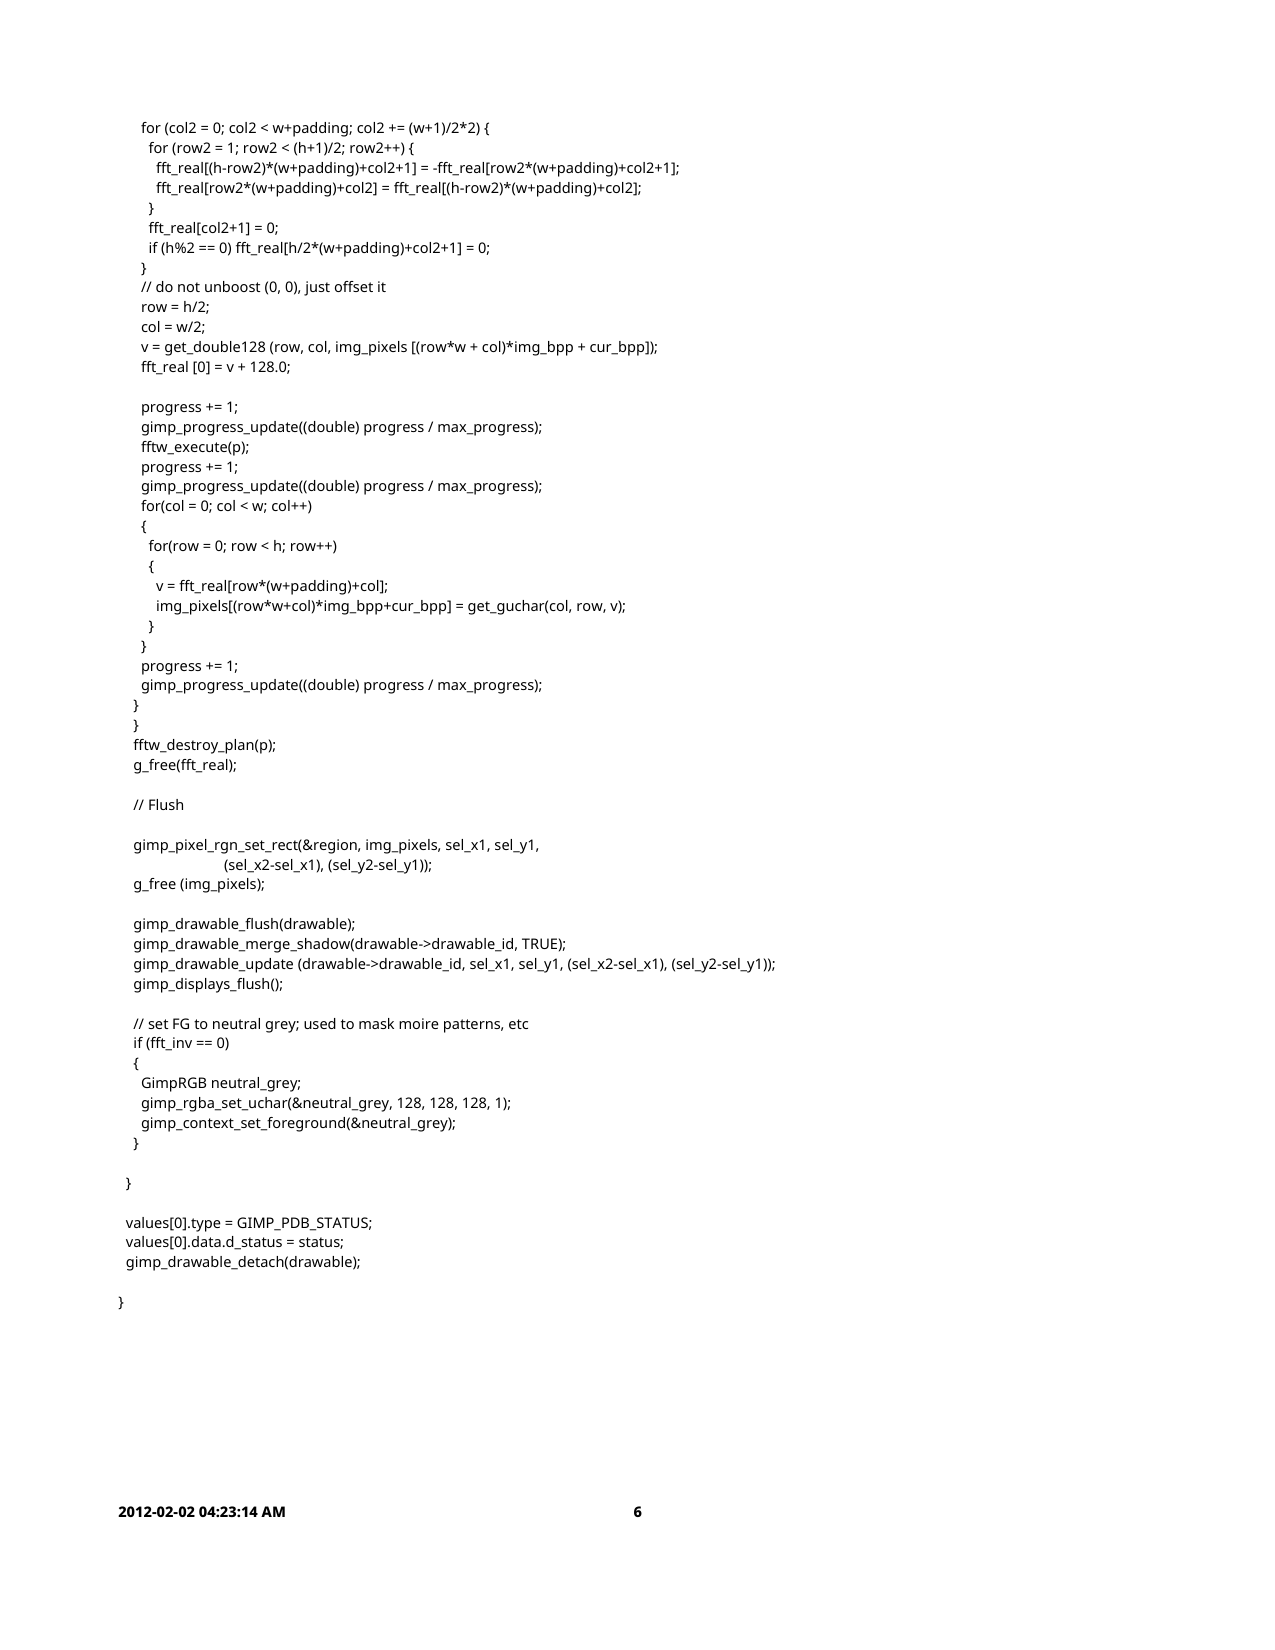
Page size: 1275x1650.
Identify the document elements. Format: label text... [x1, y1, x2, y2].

text } [118, 1133, 1157, 1153]
text gimp_displays_flush(); [118, 974, 1157, 993]
text fft_real[(h-row2)*(w+padding)+col2+1] = -fft_real[row2*(w+padding)+col2+1]; [118, 158, 1157, 178]
text progress += 1; [118, 456, 1157, 476]
text for(row = 0; row < h; row++) [118, 536, 1157, 556]
text fftw_destroy_plan(p); [118, 735, 1157, 755]
text g_free (img_pixels); [118, 874, 1157, 894]
text gimp_progress_update((double) progress / max_progress); [118, 476, 1157, 496]
text if (fft_inv == 0) [118, 1033, 1157, 1053]
text gimp_drawable_update (drawable->drawable_id, sel_x1, sel_y1, (sel_x2-sel_x1), (sel_y2-sel_y1)); [118, 954, 1157, 974]
text gimp_pixel_rgn_set_rect(&region, img_pixels, sel_x1, sel_y1, [118, 834, 1157, 854]
text gimp_rgba_set_uchar(&neutral_grey, 128, 128, 128, 1); [118, 1093, 1157, 1113]
text gimp_drawable_flush(drawable); [118, 914, 1157, 934]
text // set FG to neutral grey; used to mask moire patterns, etc [118, 1013, 1157, 1033]
text g_free(fft_real); [118, 755, 1157, 775]
text fft_real[col2+1] = 0; [118, 218, 1157, 237]
text } [118, 695, 1157, 715]
text // Flush [118, 794, 1157, 814]
text GimpRGB neutral_grey; [118, 1073, 1157, 1093]
text gimp_drawable_merge_shadow(drawable->drawable_id, TRUE); [118, 934, 1157, 954]
text values[0].type = GIMP_PDB_STATUS; [118, 1212, 1157, 1232]
text } [118, 616, 1157, 635]
text { [118, 556, 1157, 576]
text if (h%2 == 0) fft_real[h/2*(w+padding)+col2+1] = 0; [118, 237, 1157, 257]
text v = get_double128 (row, col, img_pixels [(row*w + col)*img_bpp + cur_bpp]); [118, 337, 1157, 357]
text row = h/2; [118, 297, 1157, 317]
text } [118, 257, 1157, 277]
text } [118, 1173, 1157, 1192]
text fftw_execute(p); [118, 436, 1157, 456]
text values[0].data.d_status = status; [118, 1232, 1157, 1252]
text for (row2 = 1; row2 < (h+1)/2; row2++) { [118, 138, 1157, 158]
text col = w/2; [118, 317, 1157, 337]
text gimp_progress_update((double) progress / max_progress); [118, 417, 1157, 436]
text (sel_x2-sel_x1), (sel_y2-sel_y1)); [118, 854, 1157, 874]
text { [118, 1053, 1157, 1073]
text } [118, 198, 1157, 218]
text progress += 1; [118, 655, 1157, 675]
text fft_real[row2*(w+padding)+col2] = fft_real[(h-row2)*(w+padding)+col2]; [118, 178, 1157, 198]
text { [118, 516, 1157, 536]
text } [118, 715, 1157, 735]
text v = fft_real[row*(w+padding)+col]; [118, 576, 1157, 596]
text // do not unboost (0, 0), just offset it [118, 277, 1157, 297]
text } [118, 1292, 1157, 1312]
text gimp_progress_update((double) progress / max_progress); [118, 675, 1157, 695]
text gimp_context_set_foreground(&neutral_grey); [118, 1113, 1157, 1133]
text } [118, 635, 1157, 655]
text progress += 1; [118, 397, 1157, 417]
text img_pixels[(row*w+col)*img_bpp+cur_bpp] = get_guchar(col, row, v); [118, 596, 1157, 616]
text gimp_drawable_detach(drawable); [118, 1252, 1157, 1272]
text fft_real [0] = v + 128.0; [118, 357, 1157, 377]
text for (col2 = 0; col2 < w+padding; col2 += (w+1)/2*2) { [118, 118, 1157, 138]
text for(col = 0; col < w; col++) [118, 496, 1157, 516]
